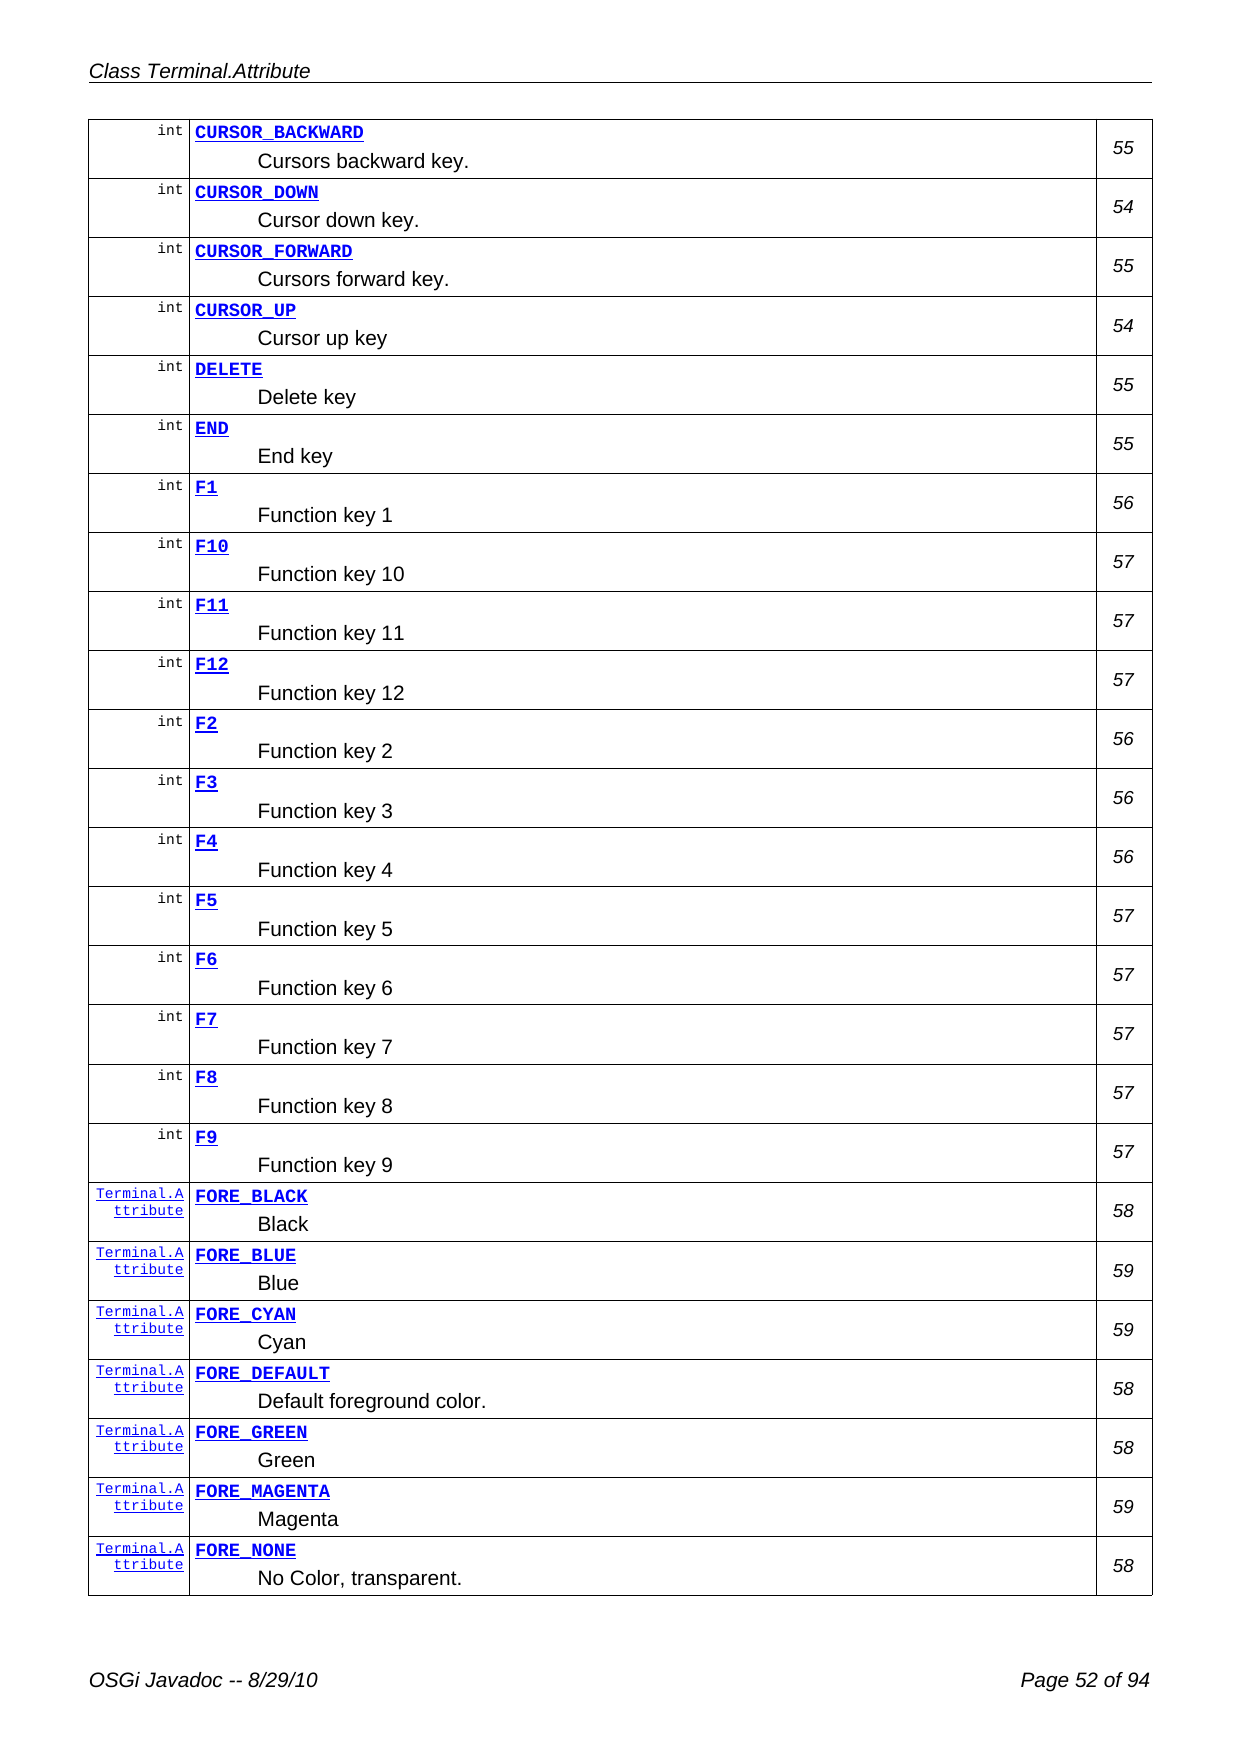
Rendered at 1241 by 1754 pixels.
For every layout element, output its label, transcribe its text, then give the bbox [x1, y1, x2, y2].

table_cell int [89, 592, 189, 650]
table_cell 53 [1097, 415, 1152, 473]
table_cell CURSOR_BACKWARD Cursors backward key. [190, 120, 1096, 177]
table_cell int [89, 238, 189, 296]
table_cell 56 [1097, 1301, 1152, 1359]
table_cell 54 [1097, 828, 1152, 886]
table_cell int [89, 651, 189, 709]
table_cell Terminal.Attribute [89, 1301, 189, 1359]
table_cell Terminal.Attribute [89, 1537, 189, 1595]
table_cell int [89, 946, 189, 1004]
table_cell F6 Function key 6 [190, 946, 1096, 1004]
table_cell Terminal.Attribute [89, 1478, 189, 1536]
table_cell F9 Function key 9 [190, 1124, 1096, 1182]
table_cell int [89, 474, 189, 532]
table_cell 54 [1097, 1005, 1152, 1063]
table_cell FORE_NONE No Color, transparent. [190, 1537, 1096, 1595]
table_cell 54 [1097, 887, 1152, 945]
table_cell FORE_MAGENTA Magenta [190, 1478, 1096, 1536]
table_cell FORE_GREEN Green [190, 1419, 1096, 1477]
table_cell FORE_BLACK Black [190, 1183, 1096, 1241]
table_cell Terminal.Attribute [89, 1242, 189, 1300]
table_cell int [89, 356, 189, 414]
table_cell 52 [1097, 238, 1152, 296]
table_cell 54 [1097, 710, 1152, 768]
table_cell 52 [1097, 120, 1152, 177]
table_cell END End key [190, 415, 1096, 473]
table_cell 54 [1097, 474, 1152, 532]
table_cell FORE_BLUE Blue [190, 1242, 1096, 1300]
table_cell F5 Function key 5 [190, 887, 1096, 945]
table_cell 54 [1097, 946, 1152, 1004]
table_cell Terminal.Attribute [89, 1183, 189, 1241]
table_cell F4 Function key 4 [190, 828, 1096, 886]
table_cell 56 [1097, 1183, 1152, 1241]
table_cell 56 [1097, 1419, 1152, 1477]
table_cell F12 Function key 12 [190, 651, 1096, 709]
table_cell FORE_DEFAULT Default foreground color. [190, 1360, 1096, 1418]
table_cell 56 [1097, 1537, 1152, 1595]
table_cell int [89, 415, 189, 473]
table_cell CURSOR_UP Cursor up key [190, 297, 1096, 355]
table_cell int [89, 1065, 189, 1122]
table_cell 56 [1097, 1360, 1152, 1418]
table_cell 55 [1097, 1124, 1152, 1182]
table_cell int [89, 179, 189, 237]
table_cell 56 [1097, 1478, 1152, 1536]
table_cell 55 [1097, 533, 1152, 591]
table_cell int [89, 887, 189, 945]
table_cell 52 [1097, 297, 1152, 355]
table_cell 55 [1097, 1065, 1152, 1122]
table_cell int [89, 1124, 189, 1182]
table_cell int [89, 828, 189, 886]
table_cell Terminal.Attribute [89, 1360, 189, 1418]
table_cell 55 [1097, 592, 1152, 650]
table_cell F3 Function key 3 [190, 769, 1096, 827]
table_cell int [89, 120, 189, 177]
table_cell 55 [1097, 651, 1152, 709]
table_cell int [89, 710, 189, 768]
table_cell Terminal.Attribute [89, 1419, 189, 1477]
table_cell int [89, 1005, 189, 1063]
table_cell int [89, 769, 189, 827]
table_cell F10 Function key 10 [190, 533, 1096, 591]
table_cell F7 Function key 7 [190, 1005, 1096, 1063]
table_cell int [89, 297, 189, 355]
table_cell 53 [1097, 356, 1152, 414]
table_cell F8 Function key 8 [190, 1065, 1096, 1122]
table_cell F11 Function key 11 [190, 592, 1096, 650]
table_cell 52 [1097, 179, 1152, 237]
table_cell FORE_CYAN Cyan [190, 1301, 1096, 1359]
table_cell DELETE Delete key [190, 356, 1096, 414]
table_cell CURSOR_FORWARD Cursors forward key. [190, 238, 1096, 296]
table_cell 54 [1097, 769, 1152, 827]
table_cell F1 Function key 1 [190, 474, 1096, 532]
table_cell int [89, 533, 189, 591]
table_cell 56 [1097, 1242, 1152, 1300]
table_cell F2 Function key 2 [190, 710, 1096, 768]
table_cell CURSOR_DOWN Cursor down key. [190, 179, 1096, 237]
